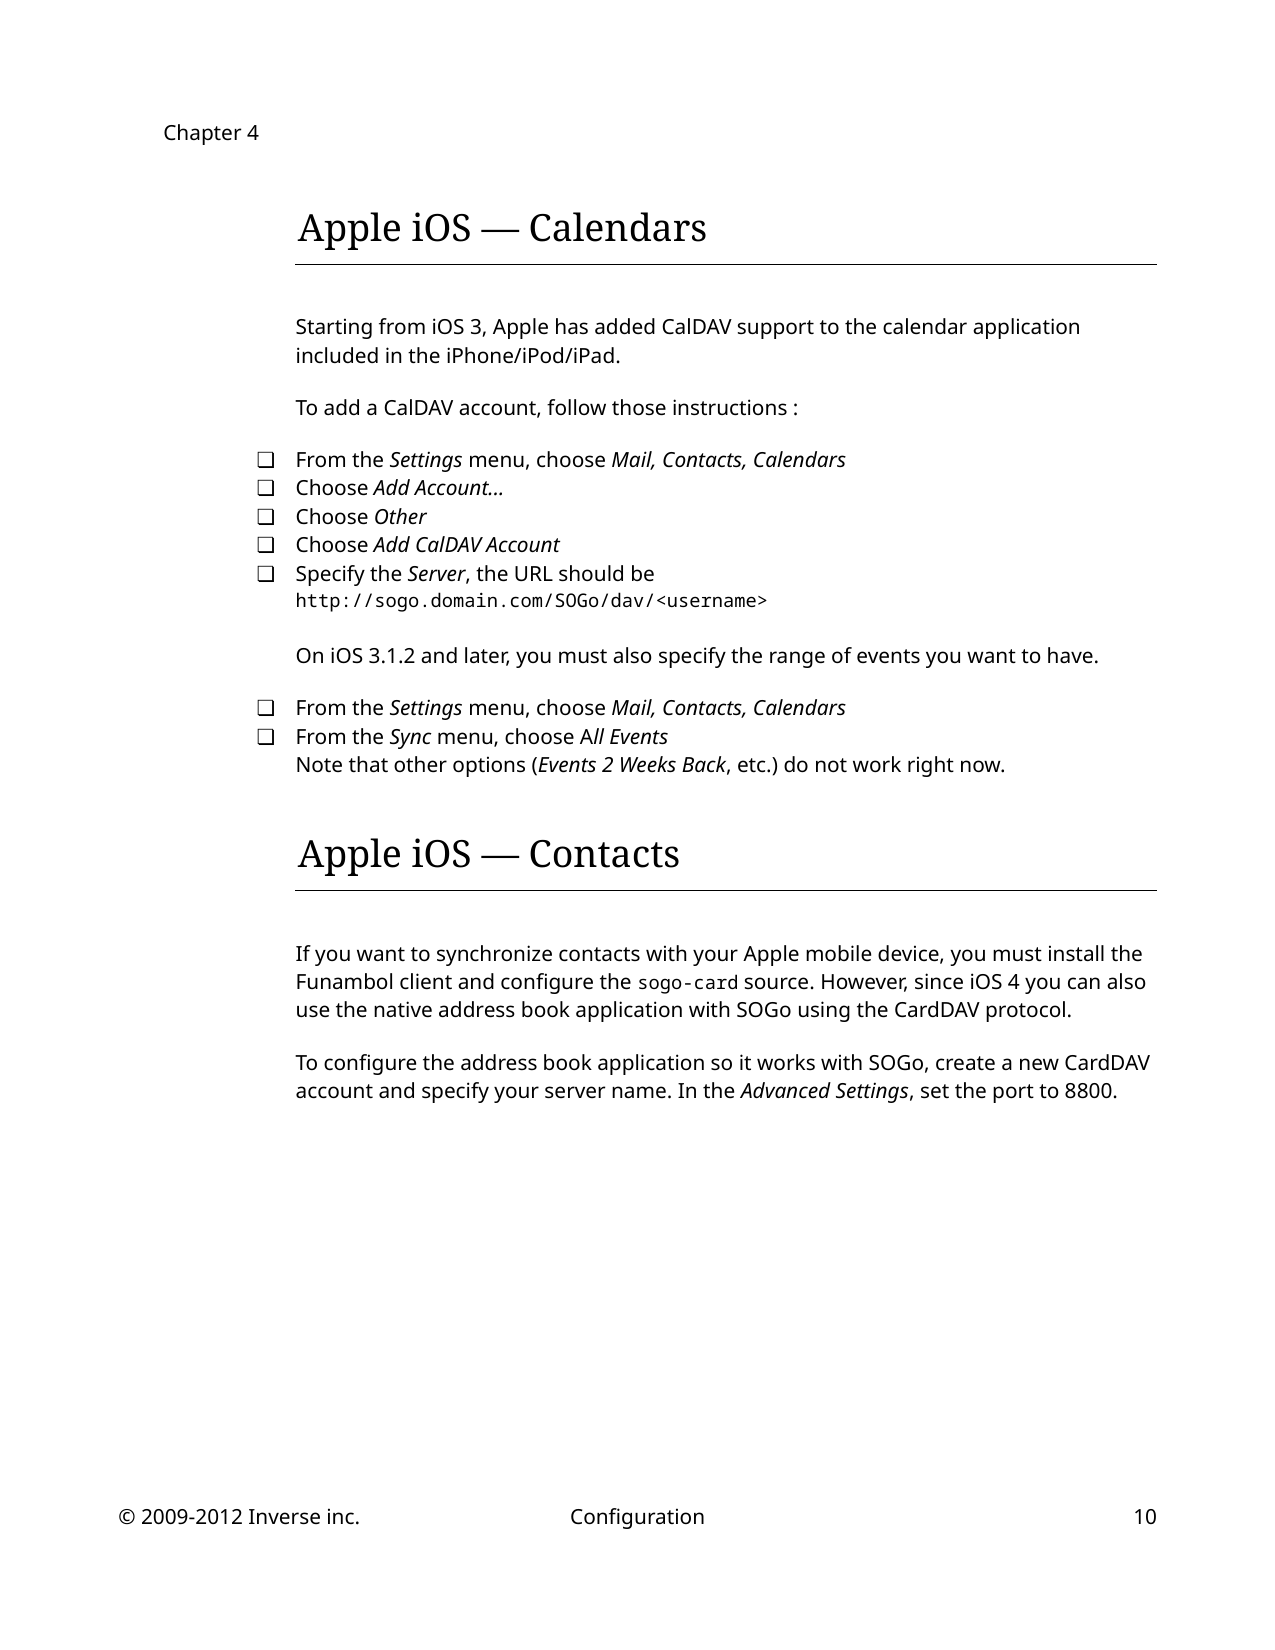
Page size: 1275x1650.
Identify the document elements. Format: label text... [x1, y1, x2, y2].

subtitle Apple iOS — Contacts [295, 827, 1157, 890]
text Note that other options (Events 2 Weeks Back, etc.) do not work right now. [295, 750, 1157, 779]
list ❏ Specify the Server, the URL should be http://sogo.domain.com/SOGo/dav/<username> [256, 559, 1157, 613]
list ❏ Choose Other [256, 502, 1157, 530]
text To configure the address book application so it works with SOGo, create a new CardDAV account and specify your server name. In the Advanced Settings, set the port to 8800. [295, 1048, 1157, 1104]
list ❏ Choose Add Account... [256, 473, 1157, 502]
text Starting from iOS 3, Apple has added CalDAV support to the calendar application included in the iPhone/iPod/iPad. [295, 312, 1157, 369]
text If you want to synchronize contacts with your Apple mobile device, you must install the Funambol client and configure the sogo-card source. However, since iOS 4 you can also use the native address book application with SOGo using the CardDAV protocol. [295, 939, 1157, 1024]
text To add a CalDAV account, follow those instructions : [295, 393, 1157, 421]
list ❏ From the Settings menu, choose Mail, Contacts, Calendars [256, 445, 1157, 473]
text On iOS 3.1.2 and later, you must also specify the range of events you want to have. [295, 641, 1157, 670]
list ❏ From the Sync menu, choose All Events [256, 722, 1157, 750]
list ❏ From the Settings menu, choose Mail, Contacts, Calendars [256, 693, 1157, 722]
subtitle Apple iOS — Calendars [295, 201, 1157, 264]
list ❏ Choose Add CalDAV Account [256, 530, 1157, 559]
